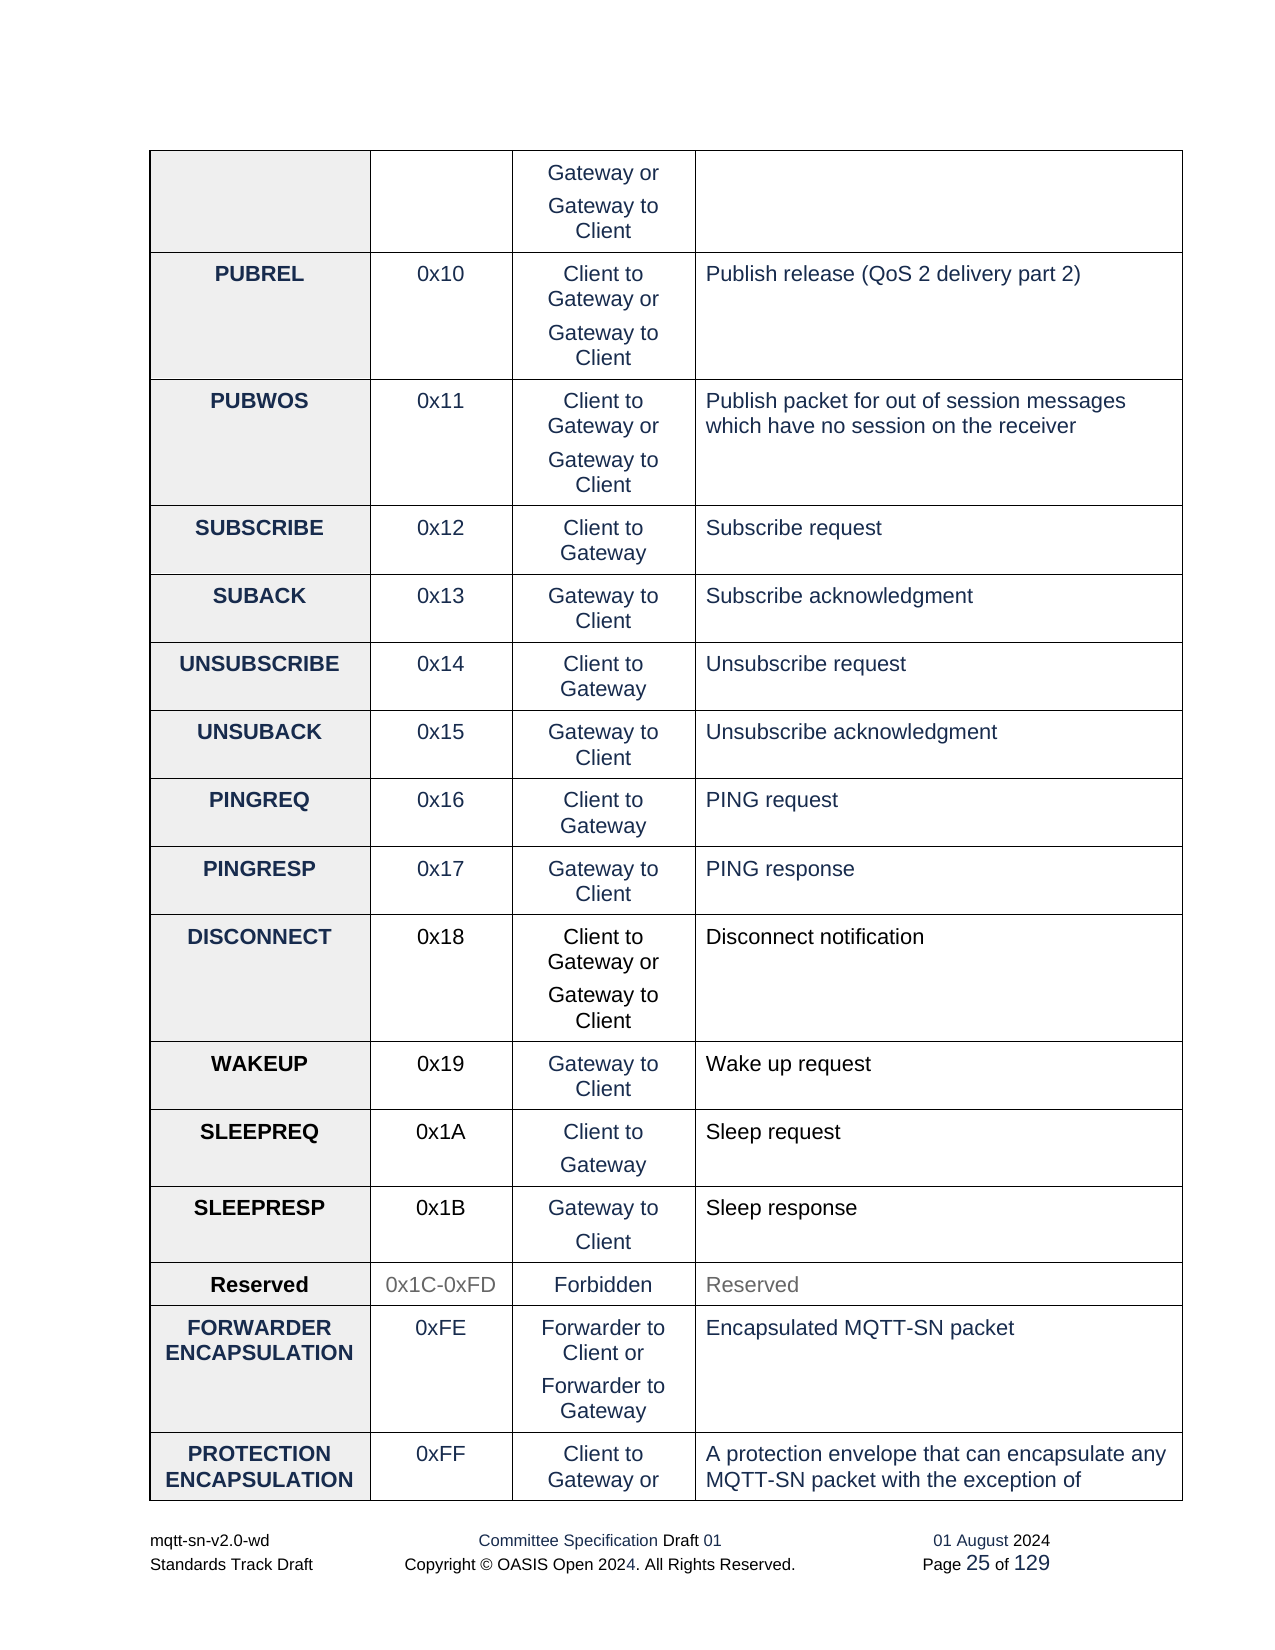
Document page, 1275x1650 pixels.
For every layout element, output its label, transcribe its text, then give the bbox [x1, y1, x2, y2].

table_cell Publish release (QoS 2 delivery part 2) [696, 253, 1182, 378]
table_cell 0x19 [371, 1042, 512, 1109]
table_cell UNSUBACK [151, 711, 370, 778]
table_cell Client to Gateway [513, 779, 695, 846]
table_cell 0x1B [371, 1187, 512, 1262]
table_cell PING response [696, 847, 1182, 914]
table_cell PUBWOS [151, 380, 370, 505]
table_cell A protection envelope that can encapsulate any MQTT-SN packet with the exception of [696, 1433, 1182, 1500]
table_cell Gateway to Client [513, 575, 695, 642]
table_cell SLEEPRESP [151, 1187, 370, 1262]
table_cell Wake up request [696, 1042, 1182, 1109]
table_cell Forwarder to Client or Forwarder to Gateway [513, 1306, 695, 1432]
table_cell [371, 151, 512, 252]
table_cell 0x10 [371, 253, 512, 378]
table_cell 0xFF [371, 1433, 512, 1500]
table_cell Gateway to Client [513, 1042, 695, 1109]
table_cell 0x14 [371, 643, 512, 710]
table_cell Gateway to Client [513, 1187, 695, 1262]
table_cell Subscribe acknowledgment [696, 575, 1182, 642]
table_cell Client to Gateway [513, 643, 695, 710]
table_cell UNSUBSCRIBE [151, 643, 370, 710]
table_cell 0x18 [371, 915, 512, 1041]
table_cell Gateway to Client [513, 711, 695, 778]
table_cell 0x15 [371, 711, 512, 778]
table_cell Client to Gateway [513, 506, 695, 573]
table_cell WAKEUP [151, 1042, 370, 1109]
table_cell 0x11 [371, 380, 512, 505]
table_cell SLEEPREQ [151, 1110, 370, 1186]
table_cell Unsubscribe request [696, 643, 1182, 710]
table_cell Disconnect notification [696, 915, 1182, 1041]
table_cell Subscribe request [696, 506, 1182, 573]
table_cell Unsubscribe acknowledgment [696, 711, 1182, 778]
table_cell 0x16 [371, 779, 512, 846]
table_cell Sleep request [696, 1110, 1182, 1186]
table_cell Gateway or Gateway to Client [513, 151, 695, 252]
table_cell Gateway to Client [513, 847, 695, 914]
table_cell [151, 151, 370, 252]
table_cell SUBACK [151, 575, 370, 642]
table_cell [696, 151, 1182, 252]
table_cell 0x12 [371, 506, 512, 573]
table_cell Client to Gateway or Gateway to Client [513, 915, 695, 1041]
table_cell DISCONNECT [151, 915, 370, 1041]
table_cell 0x1C-0xFD [371, 1263, 512, 1305]
table_cell Client to Gateway or Gateway to Client [513, 253, 695, 378]
table_cell FORWARDER ENCAPSULATION [151, 1306, 370, 1432]
table_cell Forbidden [513, 1263, 695, 1305]
table_cell Reserved [696, 1263, 1182, 1305]
table_cell Client to Gateway [513, 1110, 695, 1186]
table_cell PINGRESP [151, 847, 370, 914]
table_cell 0x17 [371, 847, 512, 914]
table_cell Client to Gateway or [513, 1433, 695, 1500]
table_cell Publish packet for out of session messages which have no session on the receiver [696, 380, 1182, 505]
table_cell PUBREL [151, 253, 370, 378]
table_cell 0xFE [371, 1306, 512, 1432]
table_cell Reserved [151, 1263, 370, 1305]
table_cell Encapsulated MQTT-SN packet [696, 1306, 1182, 1432]
table_cell 0x1A [371, 1110, 512, 1186]
table_cell PING request [696, 779, 1182, 846]
table_cell 0x13 [371, 575, 512, 642]
table_cell SUBSCRIBE [151, 506, 370, 573]
table_cell PINGREQ [151, 779, 370, 846]
table_cell Client to Gateway or Gateway to Client [513, 380, 695, 505]
table_cell PROTECTION ENCAPSULATION [151, 1433, 370, 1500]
table_cell Sleep response [696, 1187, 1182, 1262]
